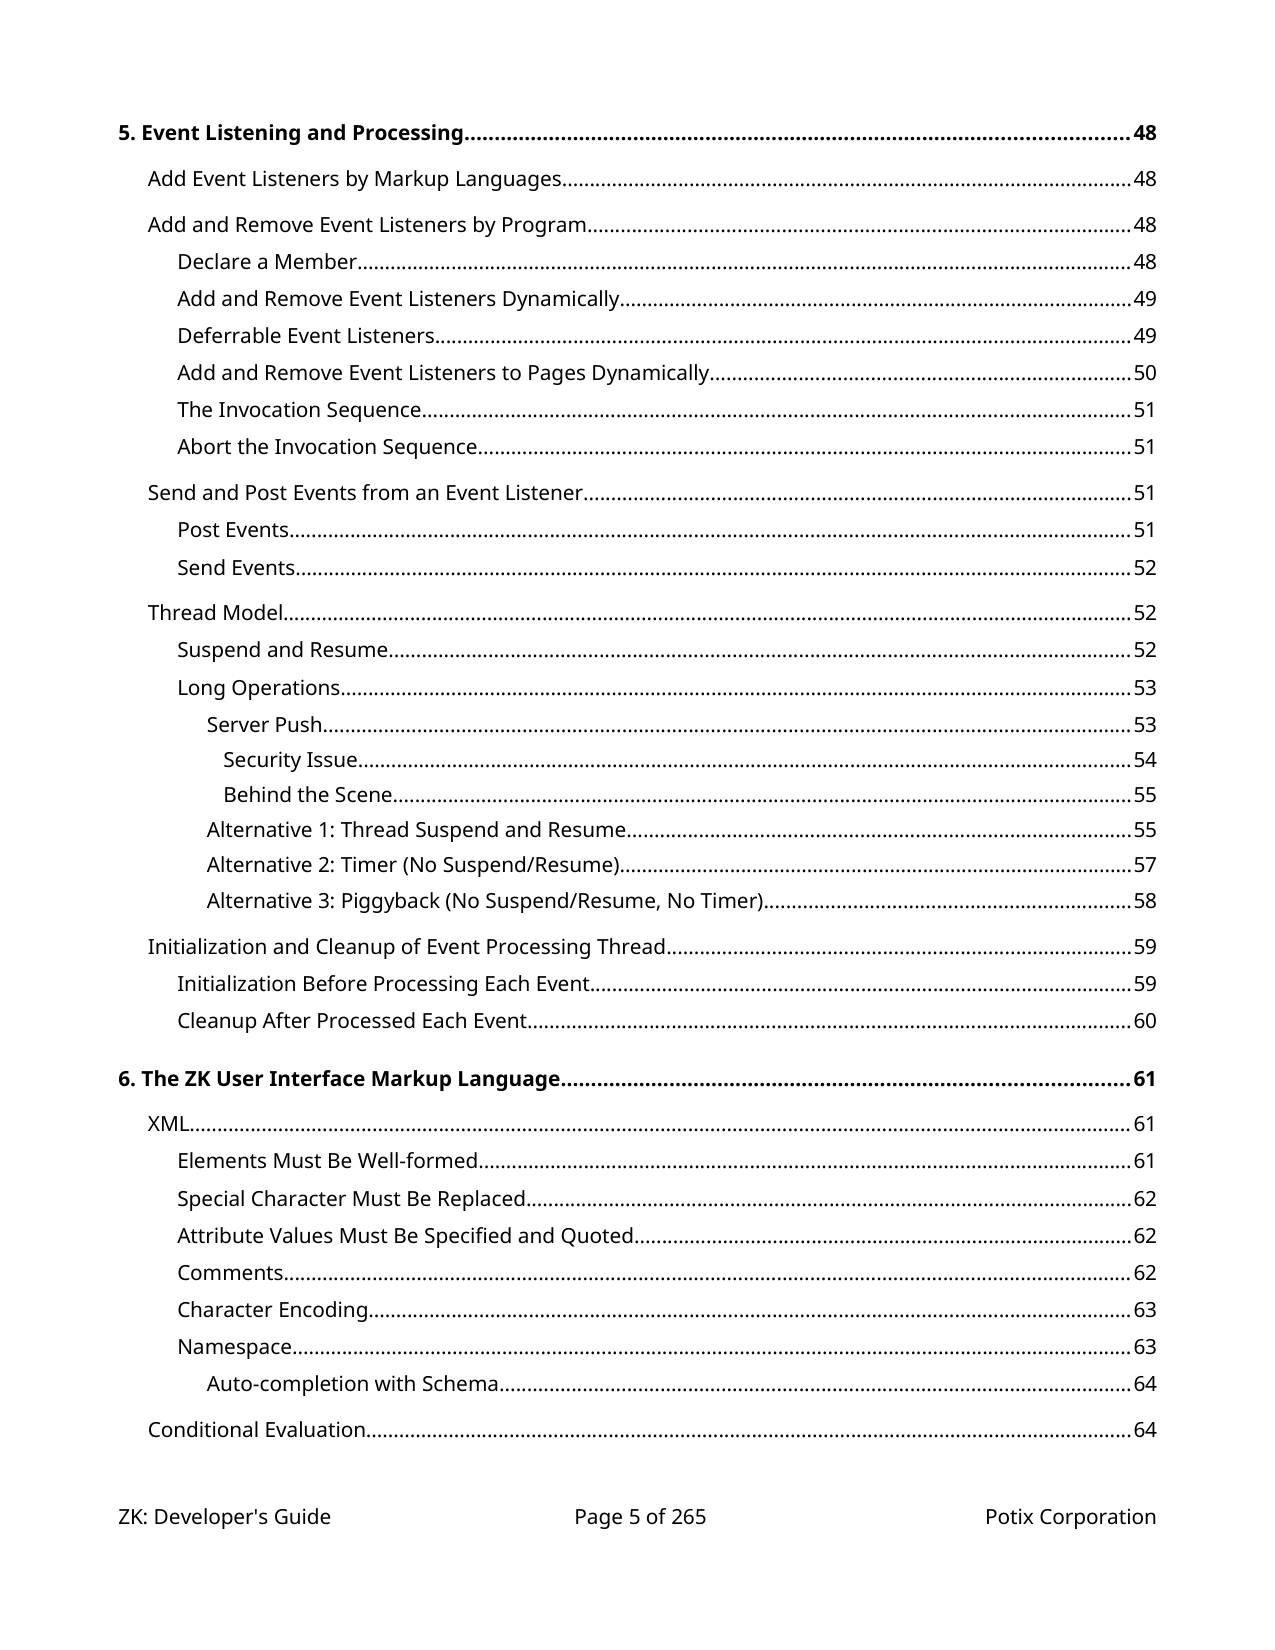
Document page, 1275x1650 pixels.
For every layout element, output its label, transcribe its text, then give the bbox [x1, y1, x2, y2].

text Elements Must Be Well-formed 61 [177, 1147, 1157, 1175]
text Comments 62 [177, 1258, 1157, 1286]
text 6. The ZK User Interface Markup Language 61 [118, 1064, 1157, 1092]
text Behind the Scene 55 [207, 780, 1157, 808]
text Add Event Listeners by Markup Languages 48 [148, 164, 1157, 192]
text Declare a Member 48 [177, 247, 1157, 275]
text Long Operations 53 [177, 673, 1157, 701]
text Namespace 63 [177, 1332, 1157, 1360]
text Alternative 1: Thread Suspend and Resume 55 [207, 815, 1157, 844]
text Character Encoding 63 [177, 1295, 1157, 1323]
text Alternative 3: Piggyback (No Suspend/Resume, No Timer) 58 [207, 886, 1157, 914]
text XML 61 [148, 1109, 1157, 1138]
text Security Issue 54 [207, 745, 1157, 773]
text 5. Event Listening and Processing 48 [118, 118, 1157, 146]
text Add and Remove Event Listeners to Pages Dynamically 50 [177, 358, 1157, 387]
text Deferrable Event Listeners 49 [177, 321, 1157, 349]
text Initialization Before Processing Each Event 59 [177, 969, 1157, 997]
text The Invocation Sequence 51 [177, 395, 1157, 424]
text Abort the Invocation Sequence 51 [177, 432, 1157, 461]
text Add and Remove Event Listeners by Program 48 [148, 210, 1157, 238]
text Alternative 2: Timer (No Suspend/Resume) 57 [207, 851, 1157, 879]
text Server Push 53 [207, 710, 1157, 738]
text Cleanup After Processed Each Event 60 [177, 1006, 1157, 1034]
text Auto-completion with Schema 64 [207, 1369, 1157, 1397]
text Conditional Evaluation 64 [148, 1415, 1157, 1443]
text Add and Remove Event Listeners Dynamically 49 [177, 284, 1157, 312]
text Thread Model 52 [148, 598, 1157, 627]
text Send Events 52 [177, 553, 1157, 581]
text Send and Post Events from an Event Listener 51 [148, 478, 1157, 507]
text Attribute Values Must Be Specified and Quoted 62 [177, 1221, 1157, 1249]
text Suspend and Resume 52 [177, 636, 1157, 664]
text Special Character Must Be Replaced 62 [177, 1184, 1157, 1212]
text Post Events 51 [177, 516, 1157, 544]
text Initialization and Cleanup of Event Processing Thread 59 [148, 932, 1157, 960]
